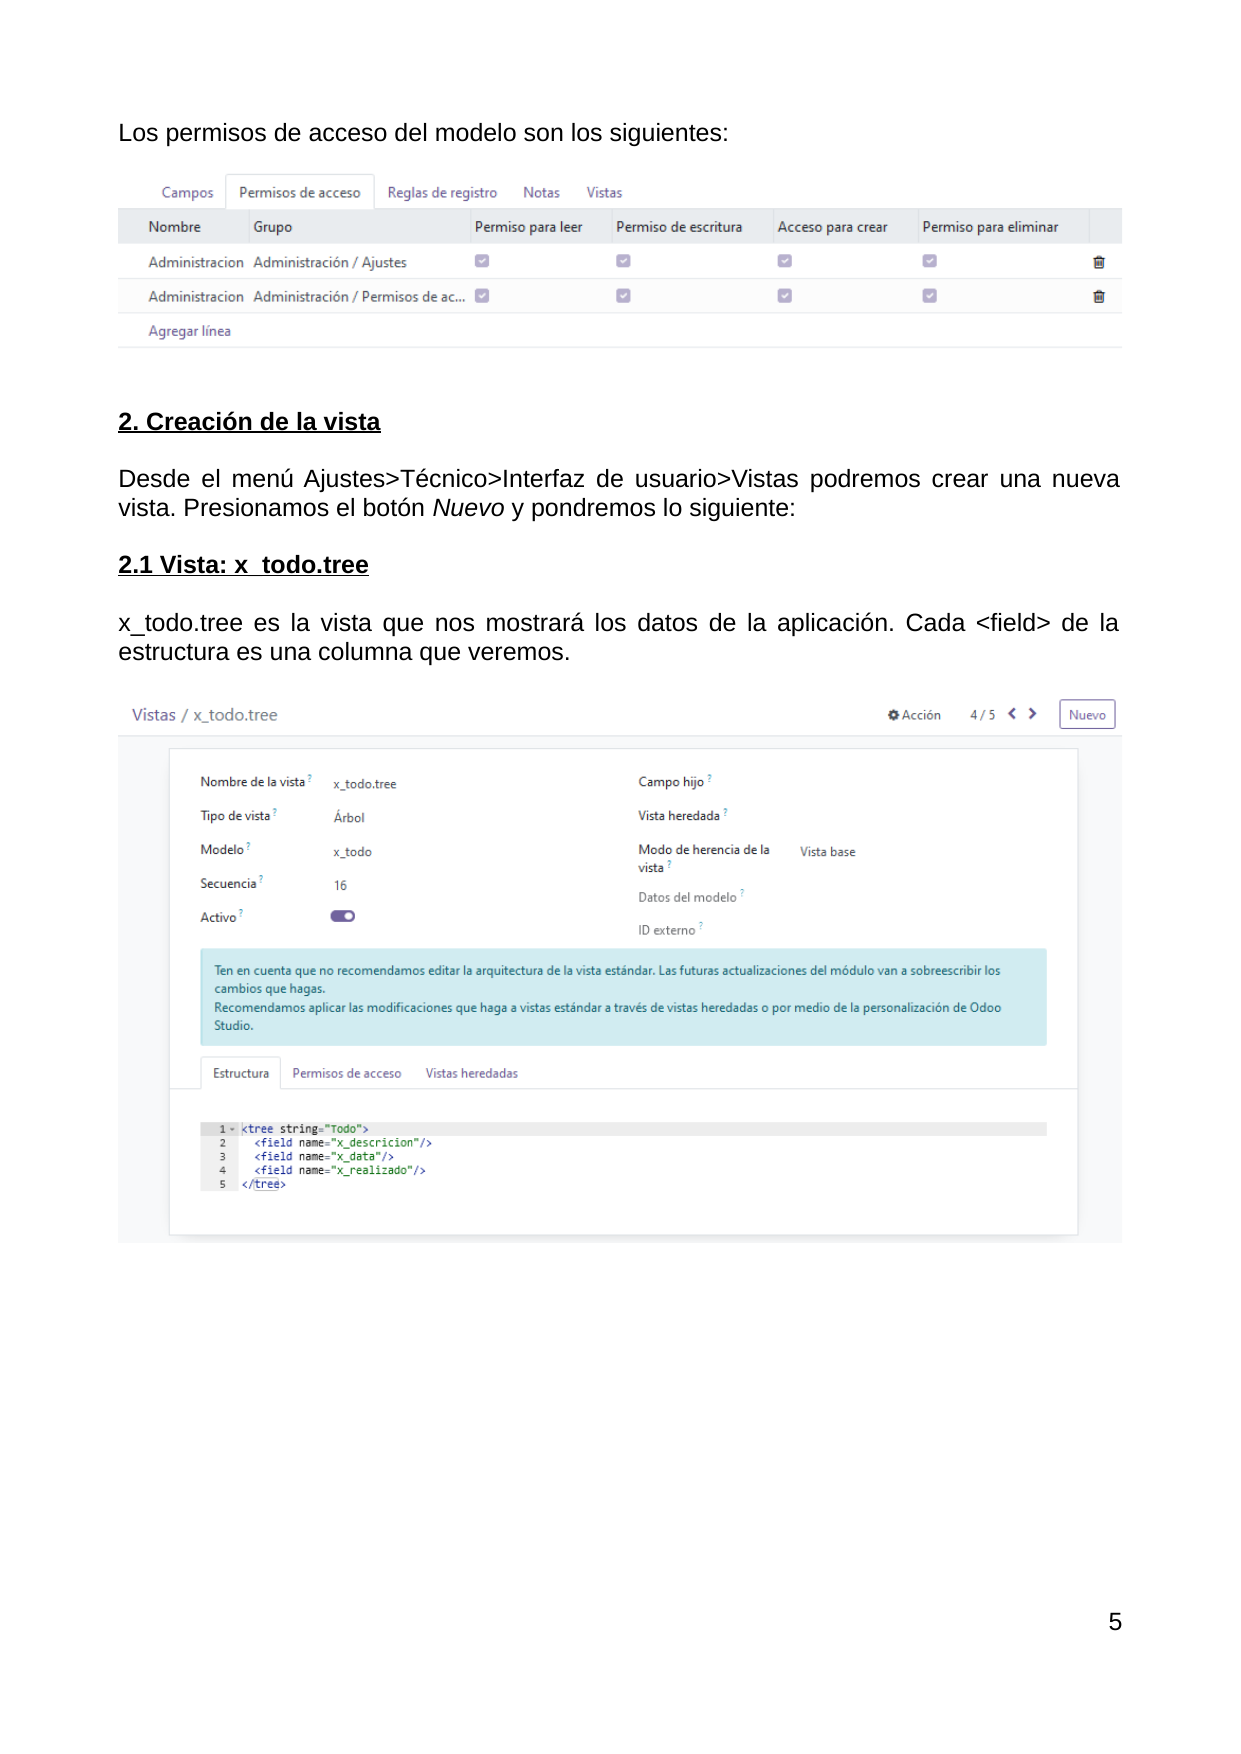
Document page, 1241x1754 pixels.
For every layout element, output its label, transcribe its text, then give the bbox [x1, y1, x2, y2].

text 2.1 Vista: x_todo.tree [118, 550, 1122, 579]
text x_todo.tree es la vista que nos mostrará los datos de la aplicación. Cada <field> de la estructura es una columna que veremos. [118, 608, 1122, 665]
text Desde el menú Ajustes>Técnico>Interfaz de usuario>Vistas podremos crear una nueva vista. Presionamos el botón Nuevo y pondremos lo siguiente: [118, 464, 1122, 522]
text 2. Creación de la vista [118, 407, 1122, 435]
text Los permisos de acceso del modelo son los siguientes: [118, 118, 1122, 147]
picture [118, 169, 1123, 349]
picture [118, 694, 1123, 1243]
